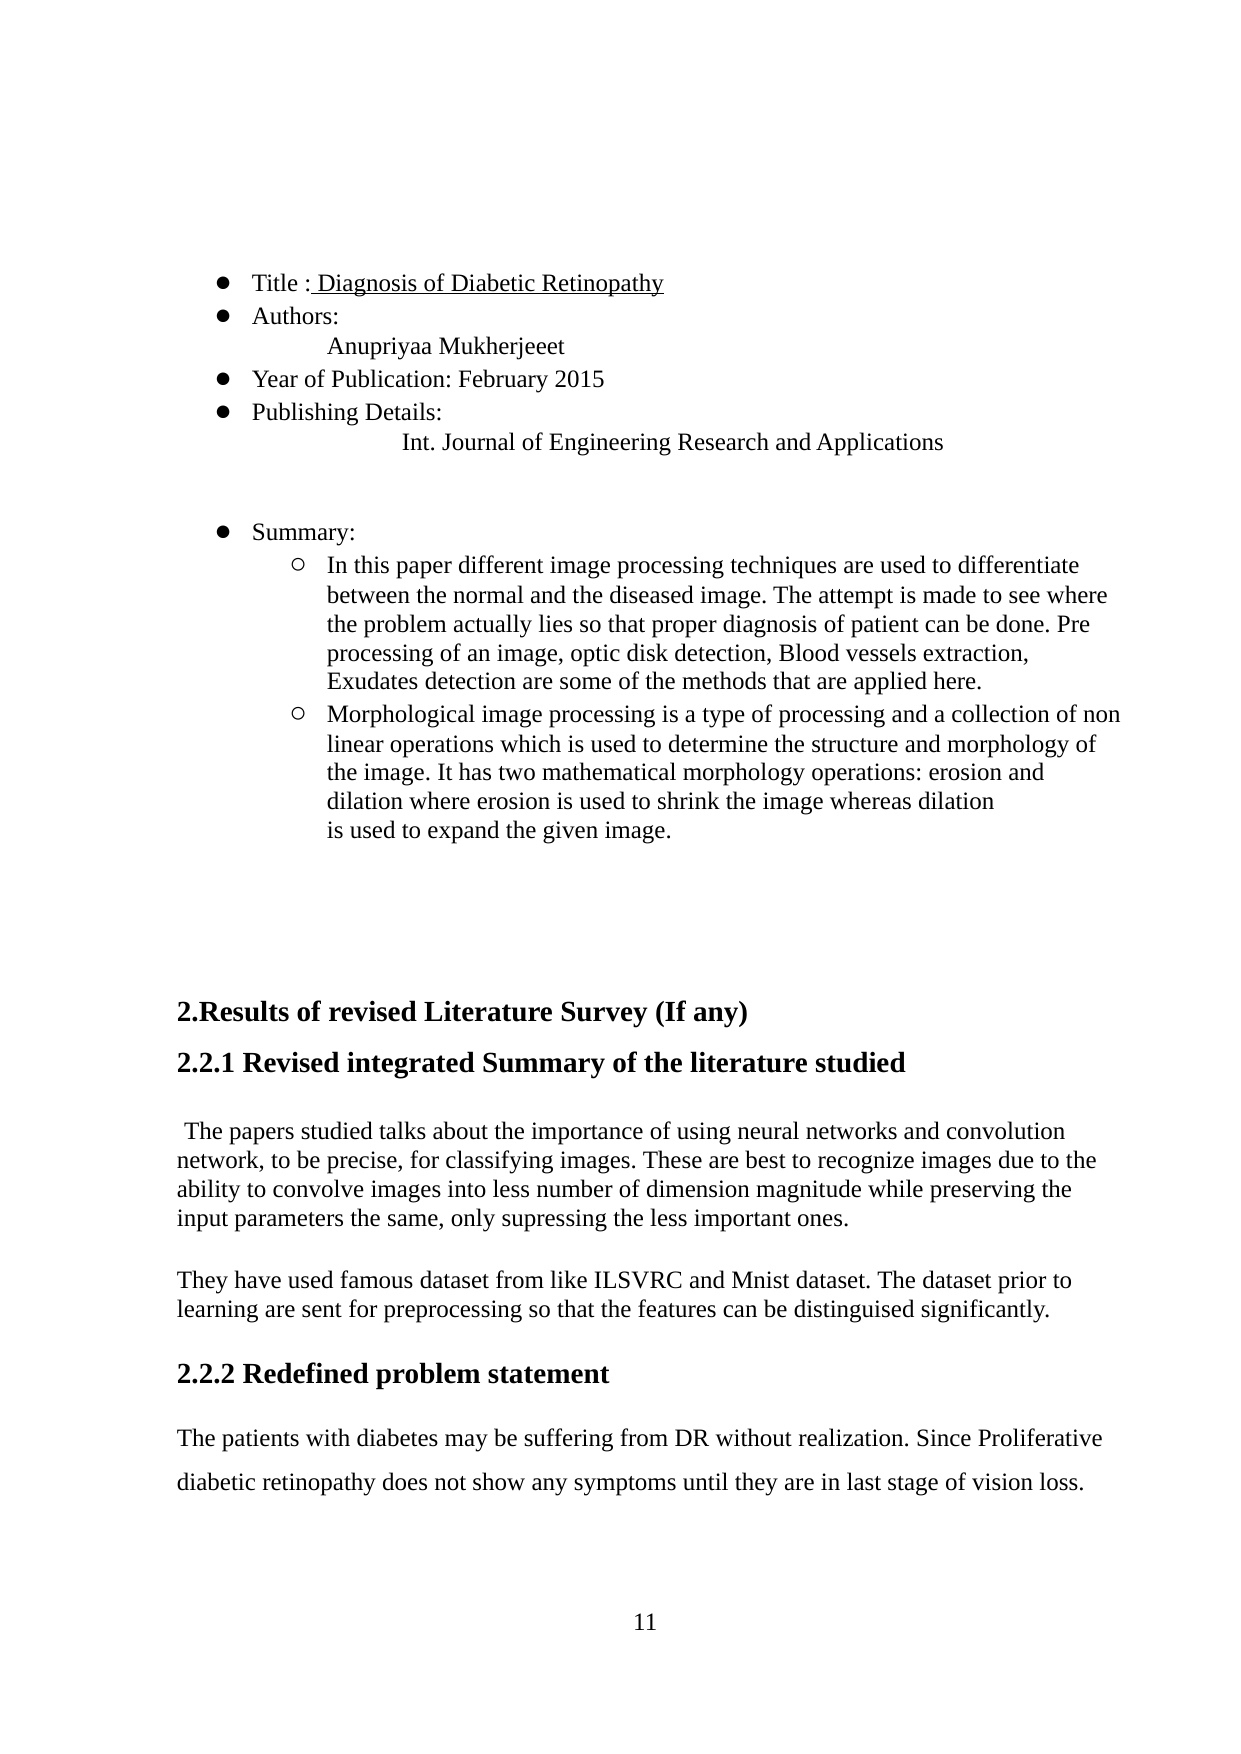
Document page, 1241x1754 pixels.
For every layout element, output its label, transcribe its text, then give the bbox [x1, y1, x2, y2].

list Year of Publication: February 2015 [214, 360, 1122, 393]
list Publishing Details: [214, 393, 1122, 427]
text 2.2.1 Revised integrated Summary of the literature studied [177, 1045, 1122, 1078]
text The patients with diabetes may be suffering from DR without realization. Since Proliferative diabetic retinopathy does not show any symptoms until they are in last stage of vision loss. [177, 1423, 1122, 1495]
text 2.Results of revised Literature Survey (If any) [177, 994, 1122, 1028]
list In this paper different image processing techniques are used to differentiate between the normal and the diseased image. The attempt is made to see where the problem actually lies so that proper diagnosis of patient can be done. Pre processing of an image, optic disk detection, Blood vessels extraction, Exudates detection are some of the methods that are applied here. [289, 547, 1122, 695]
list Summary: [214, 513, 1122, 547]
list Morphological image processing is a type of processing and a collection of non linear operations which is used to determine the structure and morphology of the image. It has two mathematical morphology operations: erosion and dilation where erosion is used to shrink the image whereas dilation [289, 695, 1122, 815]
list Title : Diagnosis of Diabetic Retinopathy [214, 264, 1122, 297]
text is used to expand the given image. [252, 815, 1122, 844]
text Anupriyaa Mukherjeeet [327, 331, 1122, 360]
text Int. Journal of Engineering Research and Applications [402, 427, 1122, 456]
text The papers studied talks about the importance of using neural networks and convolution network, to be precise, for classifying images. These are best to recognize images due to the ability to convolve images into less number of dimension magnitude while preserving the input parameters the same, only supressing the less important ones. [177, 1112, 1122, 1232]
text They have used famous dataset from like ILSVRC and Mnist dataset. The dataset prior to learning are sent for preprocessing so that the features can be distinguised significantly. [177, 1265, 1122, 1323]
list Authors: [214, 297, 1122, 331]
text 2.2.2 Redefined problem statement [177, 1356, 1122, 1390]
